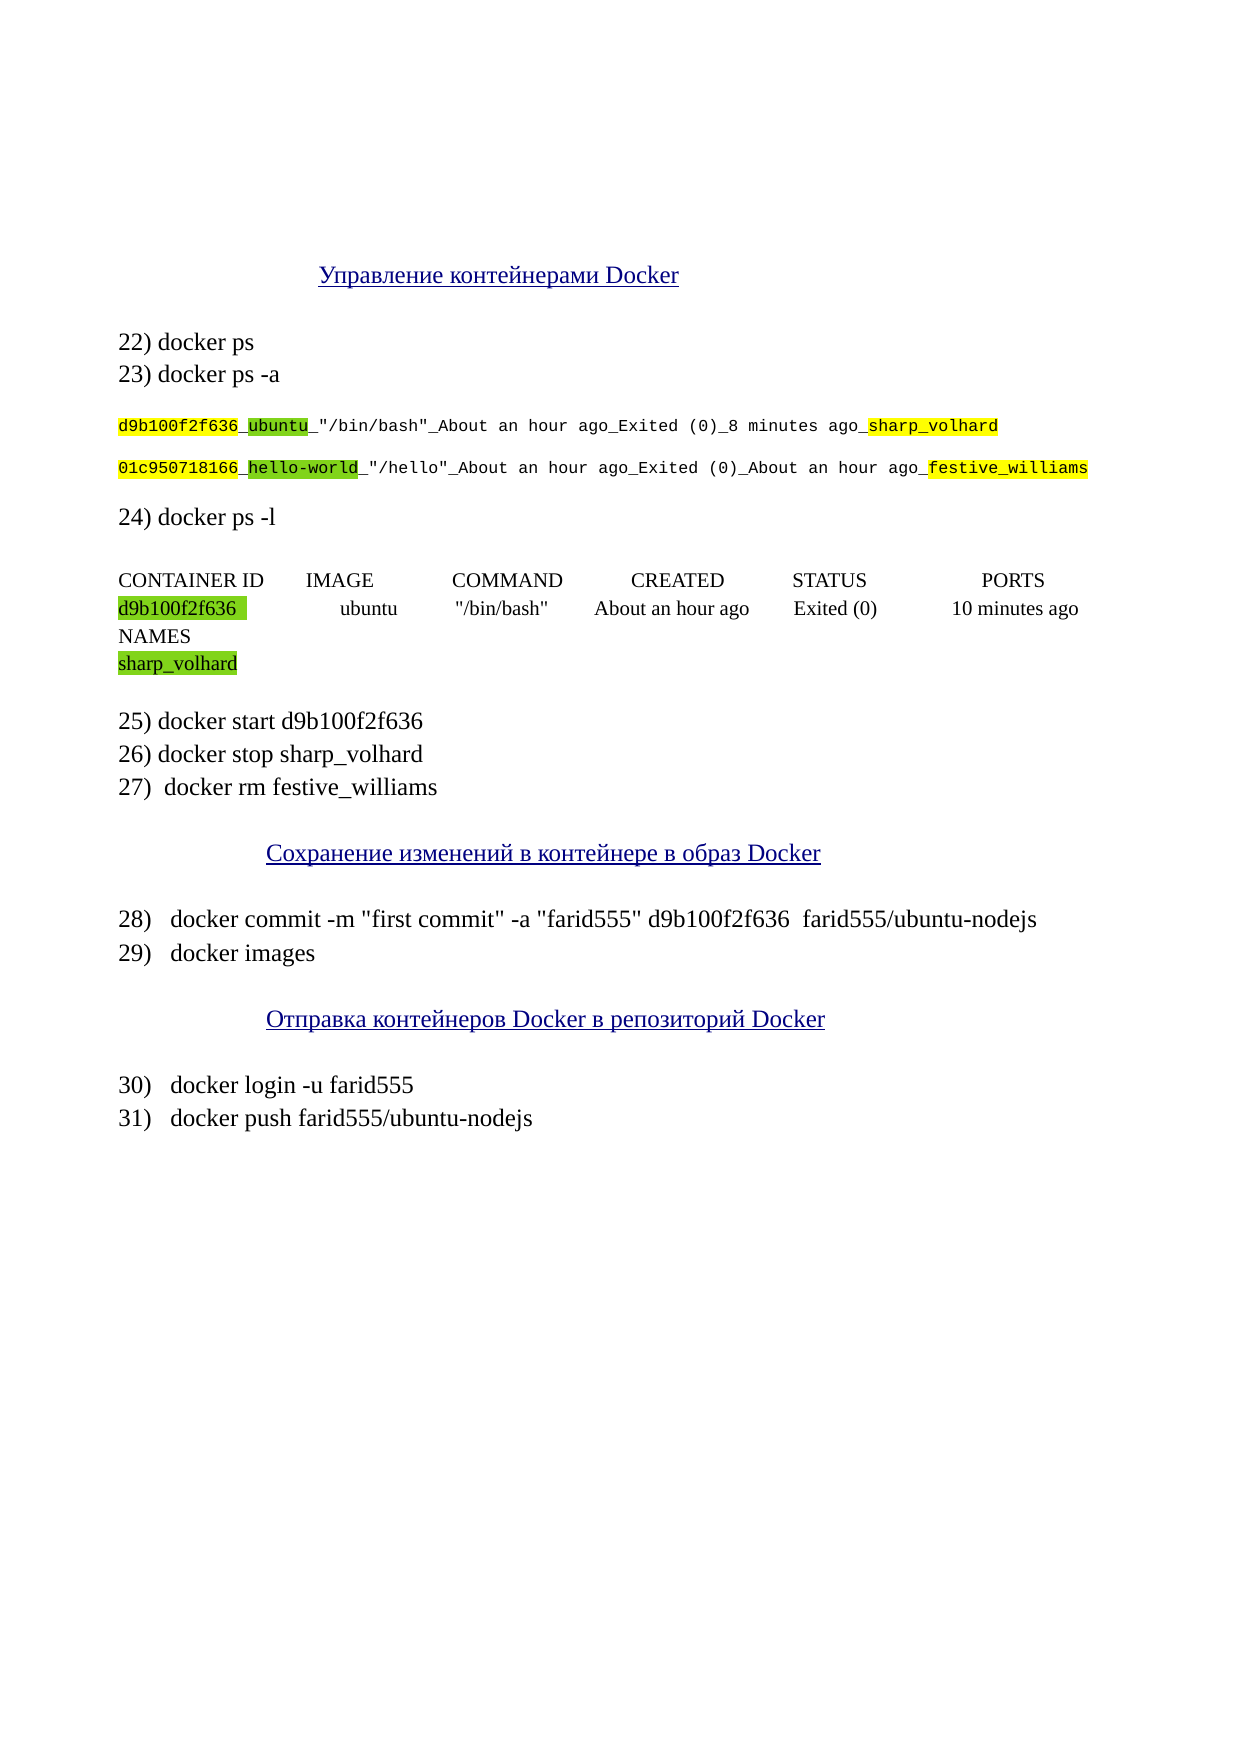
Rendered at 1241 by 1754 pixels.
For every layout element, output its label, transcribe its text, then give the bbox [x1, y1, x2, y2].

text 23) docker ps -a [118, 359, 1122, 388]
text Сохранение изменений в контейнере в образ Docker [118, 838, 1122, 867]
text 28) docker commit -m "first commit" -a "farid555" d9b100f2f636 farid555/ubuntu-nodejs [118, 904, 1122, 933]
text d9b100f2f636_ubuntu_"/bin/bash"_About an hour ago_Exited (0)_8 minutes ago_sharp_volhard [118, 417, 1122, 436]
text 25) docker start d9b100f2f636 [118, 706, 1122, 735]
text d9b100f2f636 ubuntu "/bin/bash" About an hour ago Exited (0) 10 minutes ago [118, 596, 1122, 620]
text 01c950718166_hello-world_"/hello"_About an hour ago_Exited (0)_About an hour ago_festive_williams [118, 460, 1122, 479]
text Управление контейнерами Docker [118, 261, 1122, 289]
text NAMES [118, 624, 1122, 648]
text 29) docker images [118, 938, 1122, 966]
text 24) docker ps -l [118, 502, 1122, 531]
text 22) docker ps [118, 327, 1122, 355]
text 31) docker push farid555/ubuntu-nodejs [118, 1103, 1122, 1131]
text 26) docker stop sharp_volhard [118, 739, 1122, 768]
text sharp_volhard [118, 651, 1122, 675]
text CONTAINER ID IMAGE COMMAND CREATED STATUS PORTS [118, 568, 1122, 592]
text 27) docker rm festive_williams [118, 772, 1122, 801]
text 30) docker login -u farid555 [118, 1070, 1122, 1098]
text Отправка контейнеров Docker в репозиторий Docker [118, 1004, 1122, 1032]
